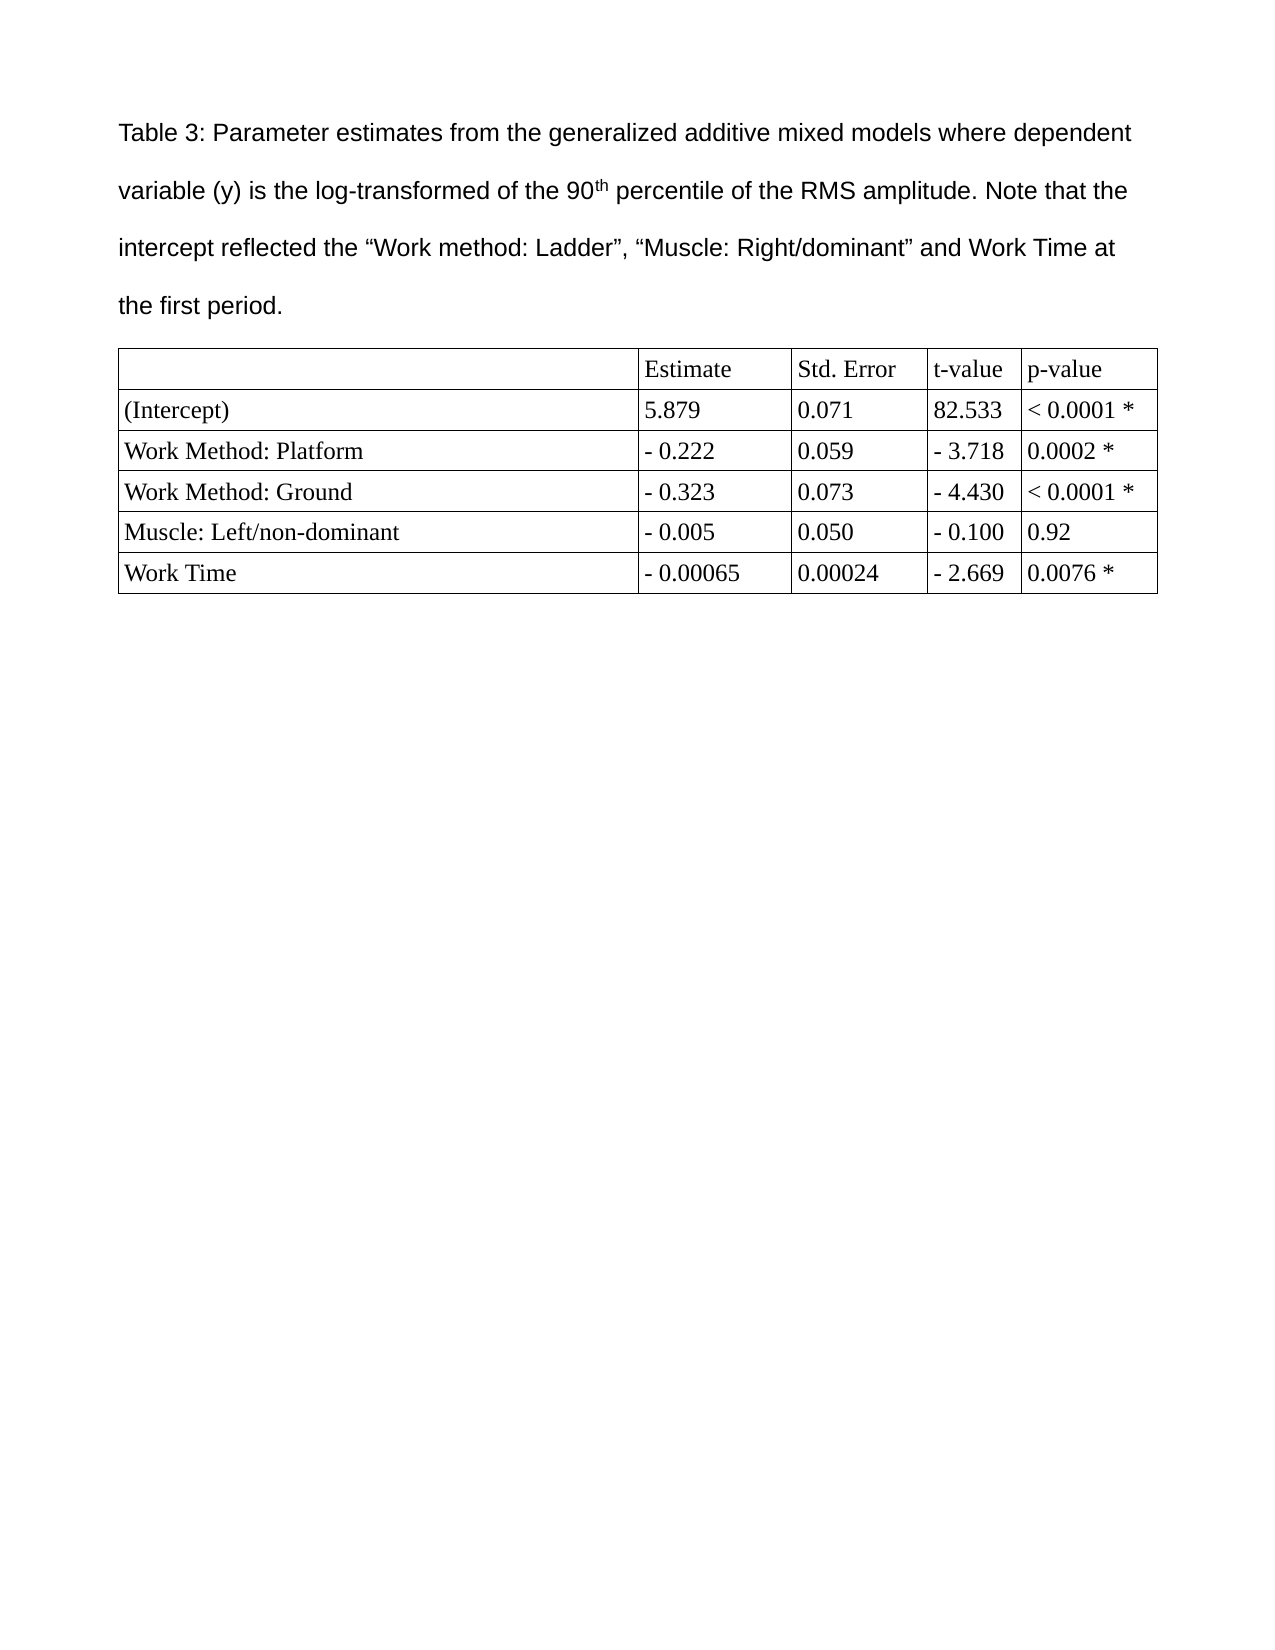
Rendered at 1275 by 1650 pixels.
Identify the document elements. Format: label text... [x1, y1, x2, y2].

table_cell Work Time [119, 553, 638, 592]
table_cell 0.00024 [792, 553, 927, 592]
table_cell < 0.0001 * [1022, 471, 1157, 511]
table_cell - 0.100 [928, 512, 1021, 552]
table_header Std. Error [792, 349, 927, 389]
table_header t-value [928, 349, 1021, 389]
table_cell - 0.00065 [639, 553, 791, 592]
table_header Estimate [639, 349, 791, 389]
table_cell < 0.0001 * [1022, 390, 1157, 429]
table_cell - 2.669 [928, 553, 1021, 592]
table_cell - 0.005 [639, 512, 791, 552]
table_cell 5.879 [639, 390, 791, 429]
table_cell 0.059 [792, 431, 927, 470]
table_cell (Intercept) [119, 390, 638, 429]
text Table 3: Parameter estimates from the generalized additive mixed models where dependent variable (y) is the log-transformed of the 90th percentile of the RMS amplitude. Note that the intercept reflected the “Work method: Ladder”, “Muscle: Right/dominant” and Work Time at the first period. [118, 118, 1157, 319]
table_cell 0.0002 * [1022, 431, 1157, 470]
table_header p-value [1022, 349, 1157, 389]
table_cell Work Method: Ground [119, 471, 638, 511]
table_cell - 3.718 [928, 431, 1021, 470]
table_cell 0.92 [1022, 512, 1157, 552]
table_cell 0.073 [792, 471, 927, 511]
table_header [119, 349, 638, 389]
table_cell - 4.430 [928, 471, 1021, 511]
table_cell 0.050 [792, 512, 927, 552]
table_cell 0.071 [792, 390, 927, 429]
table_cell Work Method: Platform [119, 431, 638, 470]
table_cell - 0.222 [639, 431, 791, 470]
table_cell 82.533 [928, 390, 1021, 429]
table_cell Muscle: Left/non-dominant [119, 512, 638, 552]
table_cell - 0.323 [639, 471, 791, 511]
table_cell 0.0076 * [1022, 553, 1157, 592]
